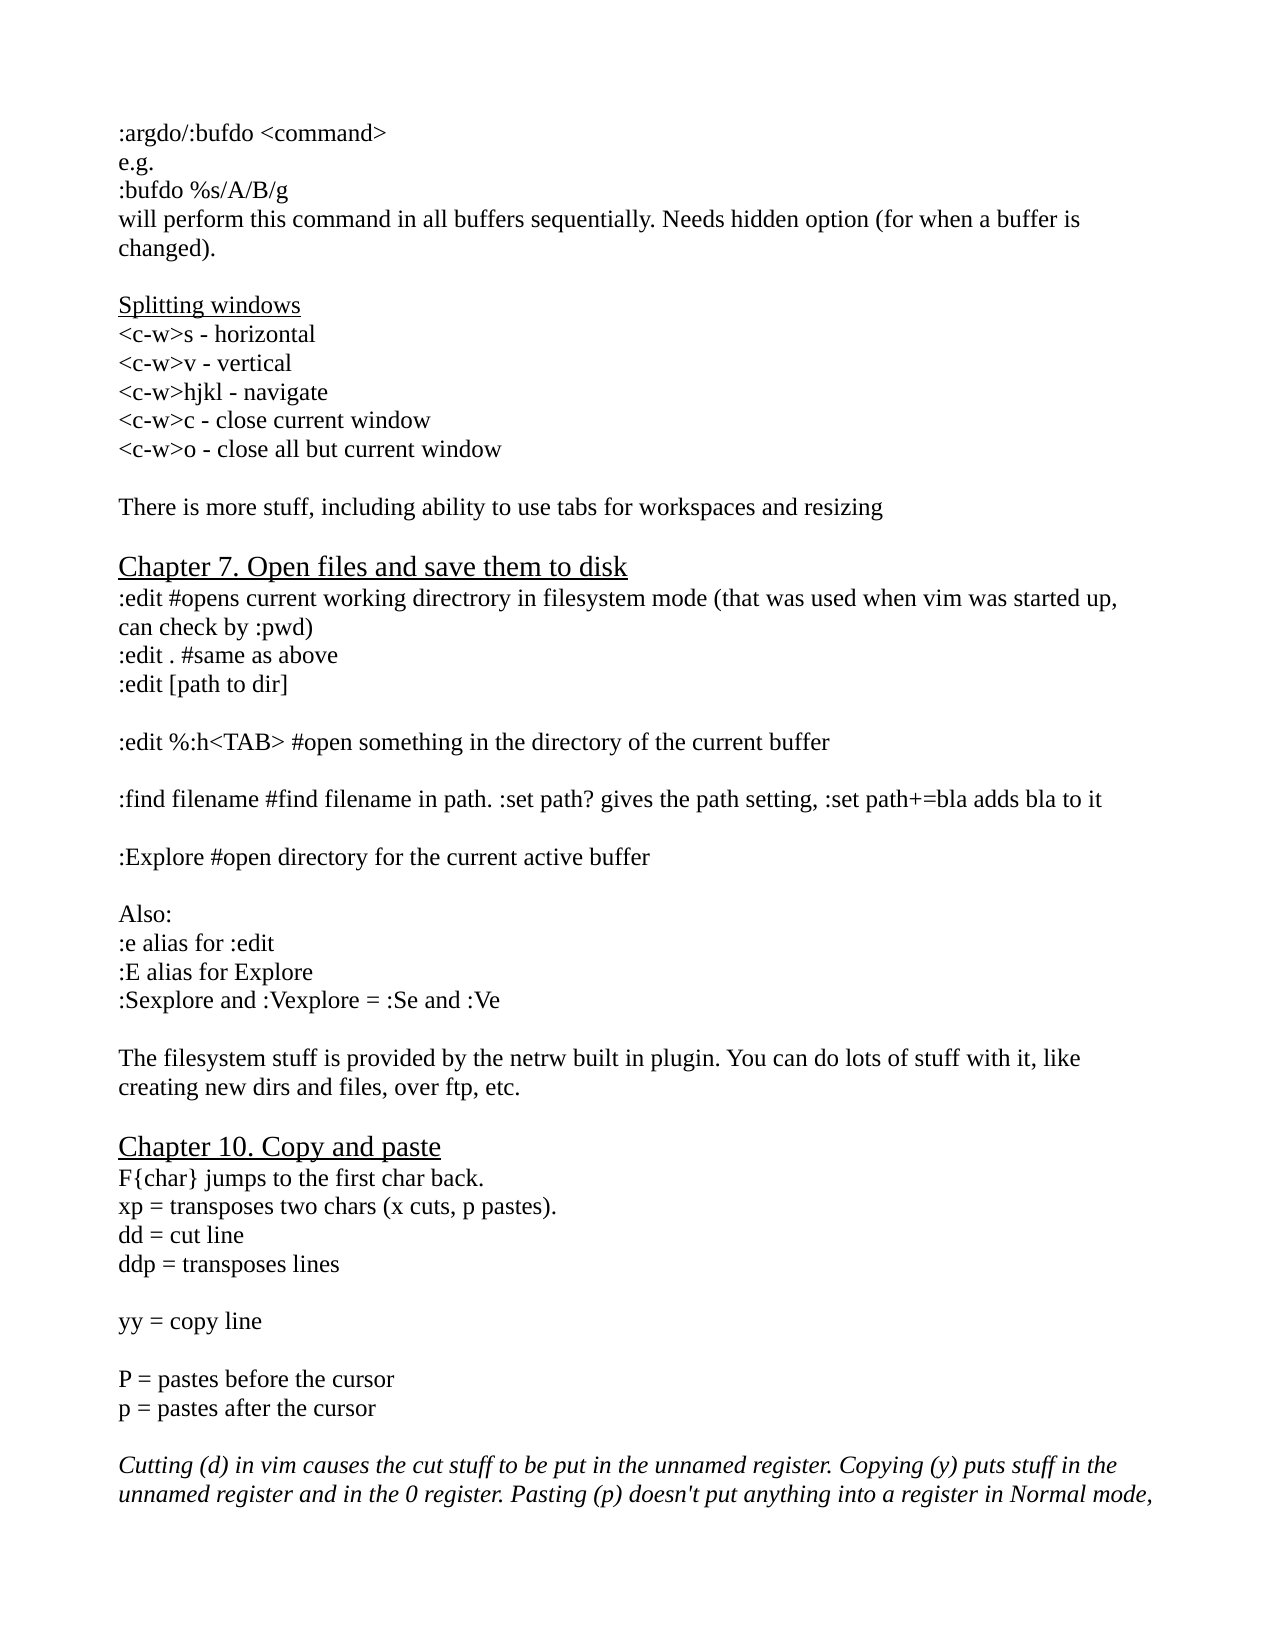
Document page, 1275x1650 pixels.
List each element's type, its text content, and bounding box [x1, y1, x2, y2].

text Chapter 7. Open files and save them to disk [118, 549, 1157, 583]
text <c-w>o - close all but current window [118, 434, 1157, 463]
text :edit #opens current working directrory in filesystem mode (that was used when vim was started up, can check by :pwd) [118, 583, 1157, 640]
text :bufdo %s/A/B/g [118, 176, 1157, 204]
text ddp = transposes lines [118, 1249, 1157, 1278]
text xp = transposes two chars (x cuts, p pastes). [118, 1191, 1157, 1220]
text p = pastes after the cursor [118, 1393, 1157, 1421]
text <c-w>s - horizontal [118, 319, 1157, 348]
text Chapter 10. Copy and paste [118, 1129, 1157, 1163]
text :edit [path to dir] [118, 669, 1157, 698]
text will perform this command in all buffers sequentially. Needs hidden option (for when a buffer is changed). [118, 204, 1157, 262]
text The filesystem stuff is provided by the netrw built in plugin. You can do lots of stuff with it, like creating new dirs and files, over ftp, etc. [118, 1043, 1157, 1100]
text :edit . #same as above [118, 640, 1157, 669]
text Also: [118, 899, 1157, 928]
text :e alias for :edit [118, 928, 1157, 957]
text e.g. [118, 147, 1157, 176]
text <c-w>hjkl - navigate [118, 377, 1157, 406]
text :E alias for Explore [118, 957, 1157, 985]
text <c-w>c - close current window [118, 406, 1157, 434]
text F{char} jumps to the first char back. [118, 1163, 1157, 1191]
text yy = copy line [118, 1306, 1157, 1335]
text :find filename #find filename in path. :set path? gives the path setting, :set path+=bla adds bla to it [118, 784, 1157, 813]
text :Explore #open directory for the current active buffer [118, 842, 1157, 870]
text P = pastes before the cursor [118, 1364, 1157, 1393]
text dd = cut line [118, 1220, 1157, 1249]
text :Sexplore and :Vexplore = :Se and :Ve [118, 985, 1157, 1014]
text <c-w>v - vertical [118, 348, 1157, 377]
text Splitting windows [118, 291, 1157, 319]
text :argdo/:bufdo <command> [118, 118, 1157, 147]
text Cutting (d) in vim causes the cut stuff to be put in the unnamed register. Copying (y) puts stuff in the unnamed register and in the 0 register. Pasting (p) doesn't put anything into a register in Normal mode, [118, 1450, 1157, 1508]
text There is more stuff, including ability to use tabs for workspaces and resizing [118, 492, 1157, 521]
text :edit %:h<TAB> #open something in the directory of the current buffer [118, 727, 1157, 755]
